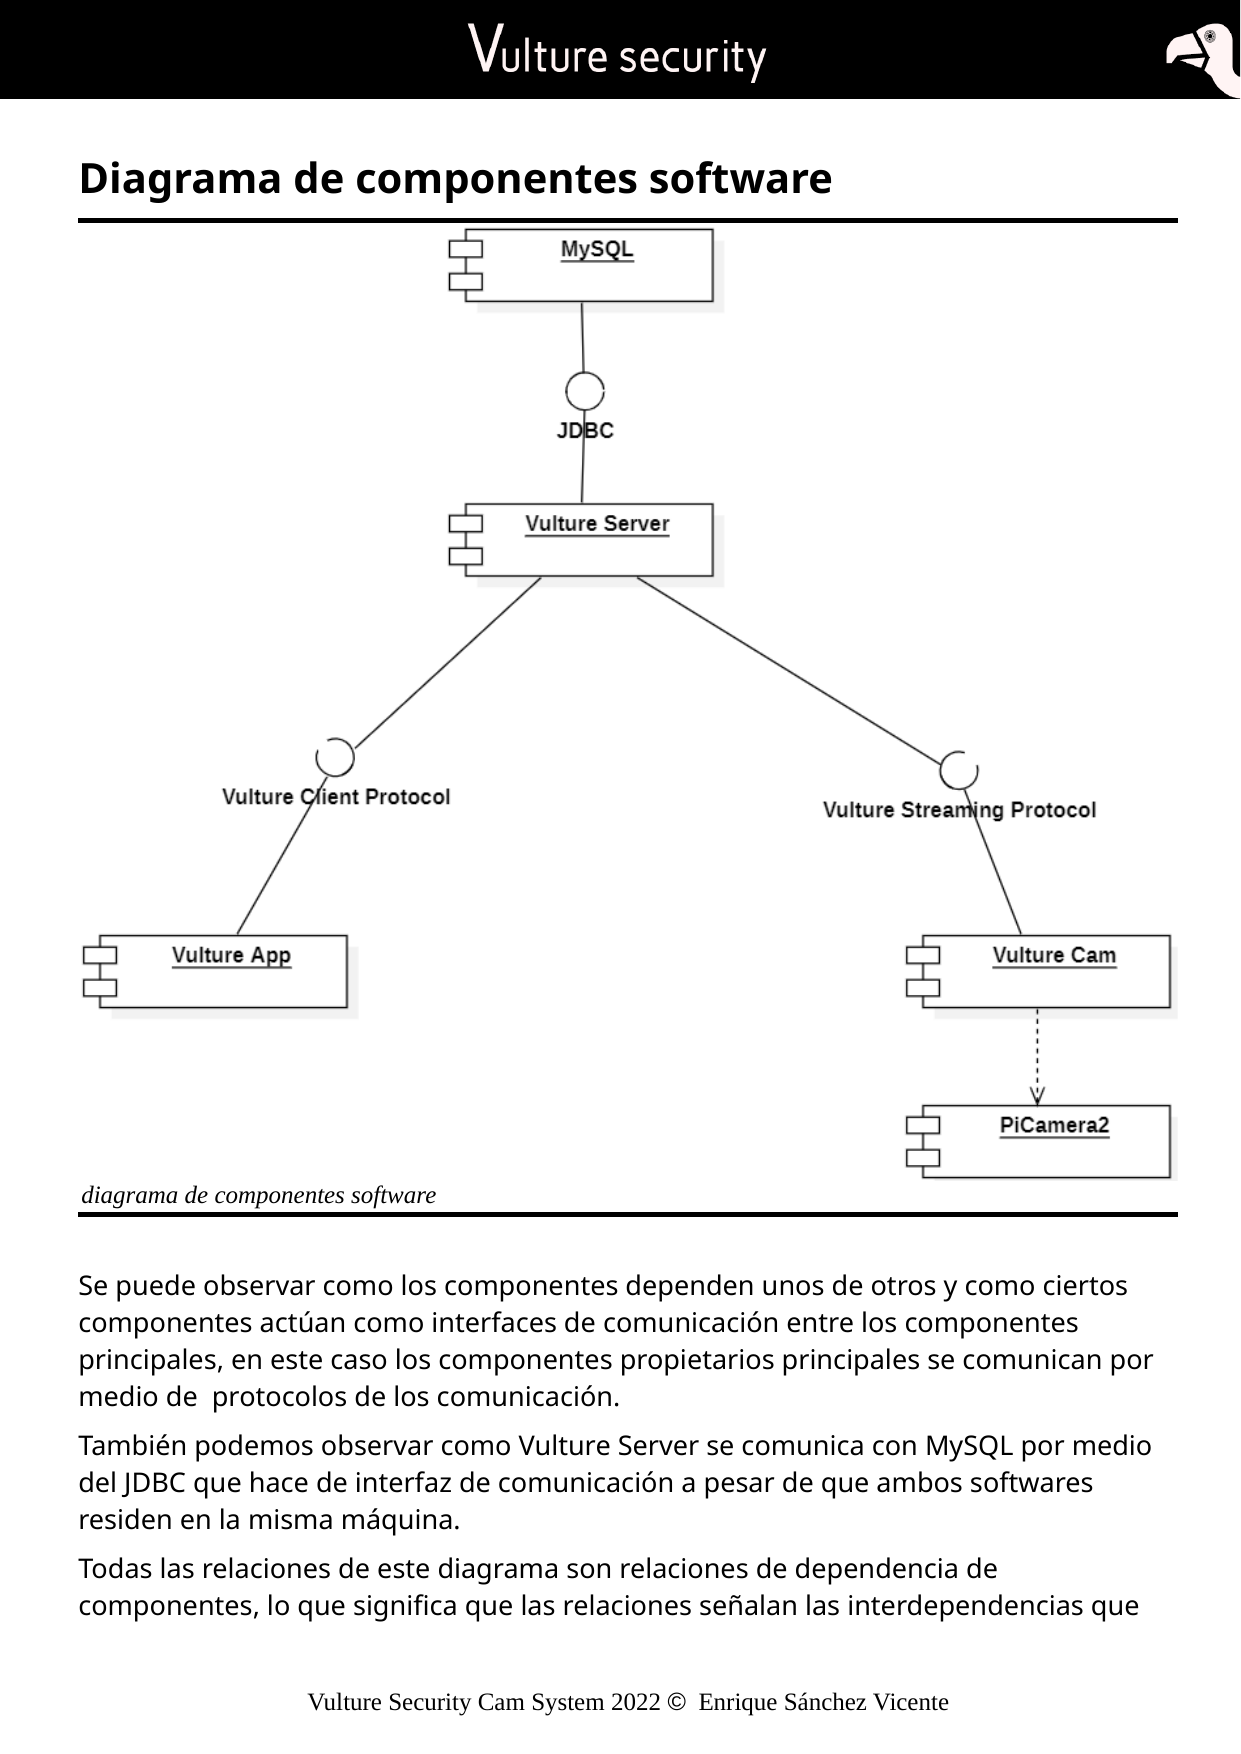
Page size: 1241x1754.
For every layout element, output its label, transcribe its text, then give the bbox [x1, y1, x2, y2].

text Todas las relaciones de este diagrama son relaciones de dependencia de componentes, lo que significa que las relaciones señalan las interdependencias que [78, 1550, 1178, 1624]
picture [0, 0, 1241, 99]
picture [78, 226, 1178, 1181]
text Se puede observar como los componentes dependen unos de otros y como ciertos componentes actúan como interfaces de comunicación entre los componentes principales, en este caso los componentes propietarios principales se comunican por medio de protocolos de los comunicación. [78, 1267, 1178, 1414]
text También podemos observar como Vulture Server se comunica con MySQL por medio del JDBC que hace de interfaz de comunicación a pesar de que ambos softwares residen en la misma máquina. [78, 1427, 1178, 1537]
subtitle Diagrama de componentes software [78, 148, 1178, 205]
text diagrama de componentes software [81, 1181, 1175, 1209]
